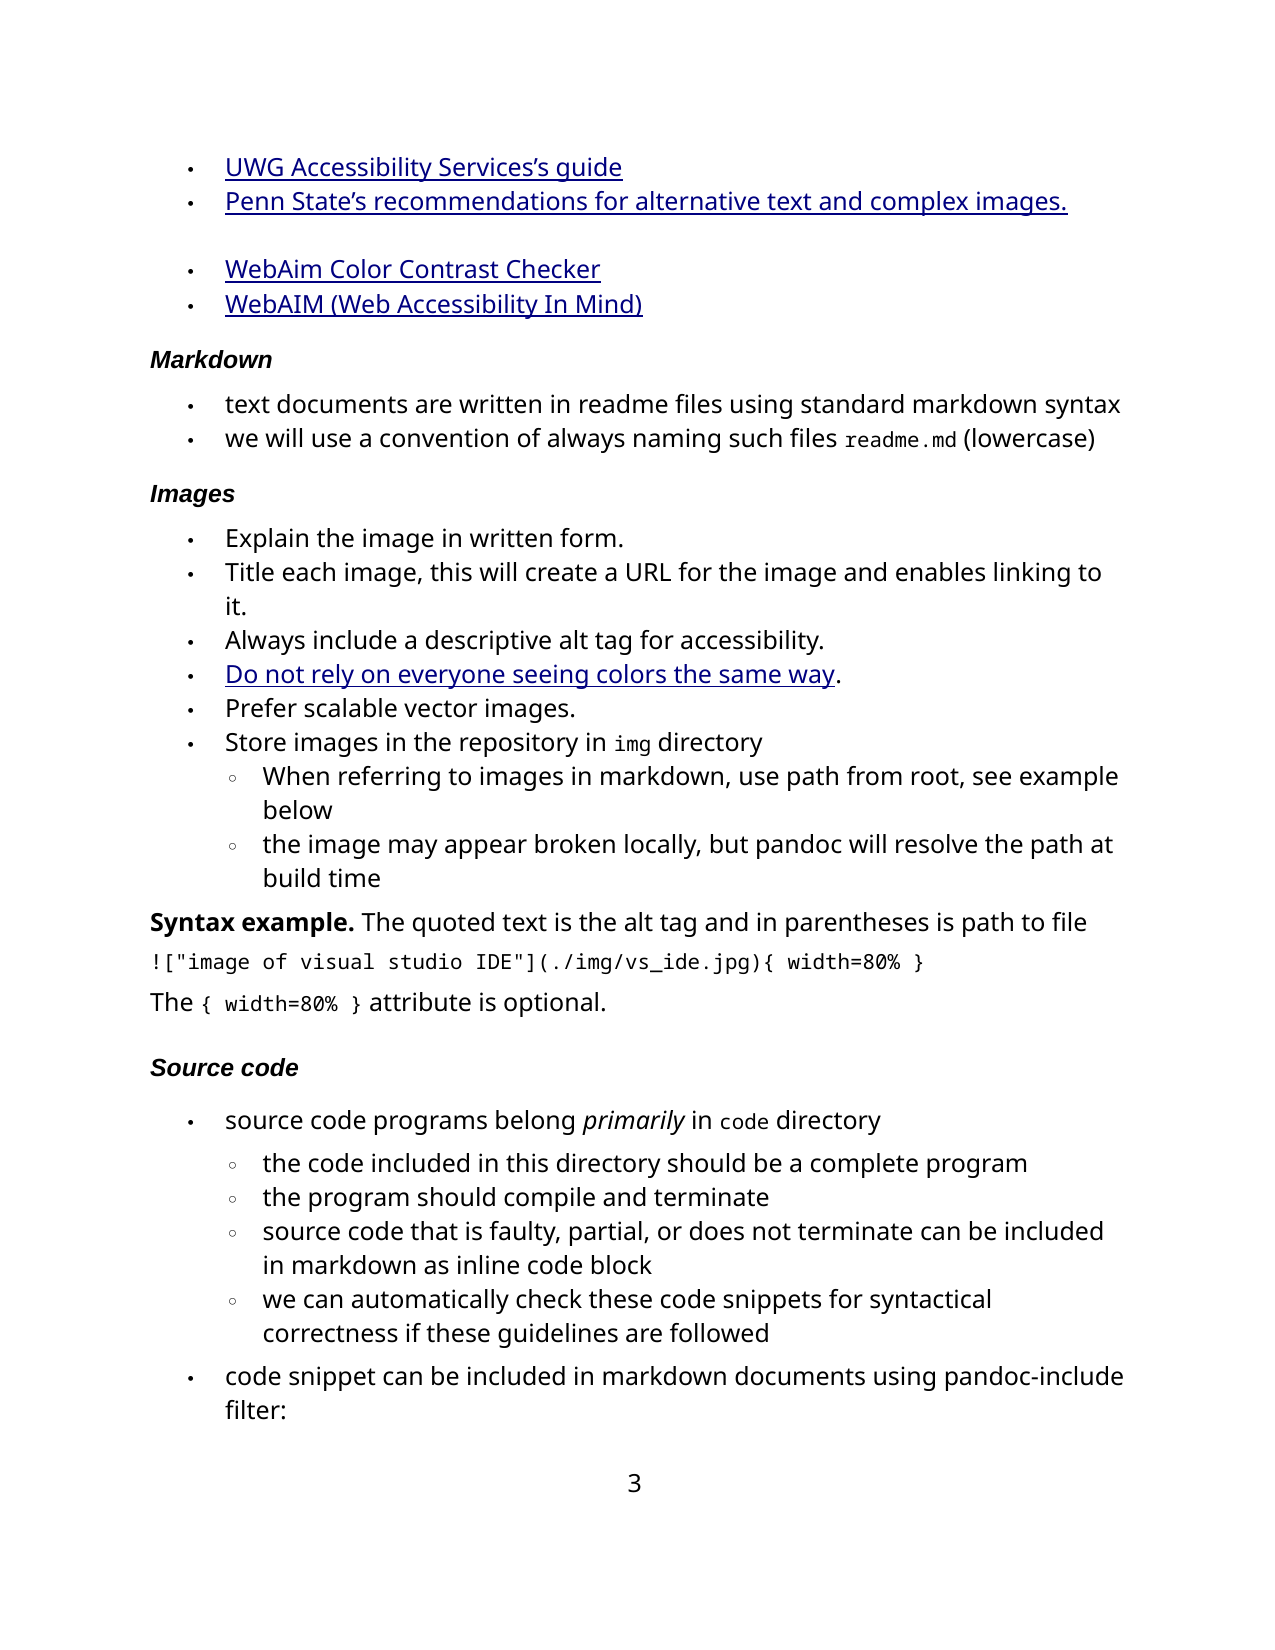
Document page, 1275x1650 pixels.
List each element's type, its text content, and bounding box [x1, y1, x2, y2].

list the program should compile and terminate [225, 1180, 1125, 1214]
list Always include a descriptive alt tag for accessibility. [187, 623, 1125, 657]
subtitle Images [150, 479, 1125, 508]
list source code that is faulty, partial, or does not terminate can be included in markdown as inline code block [225, 1214, 1125, 1282]
list we can automatically check these code snippets for syntactical correctness if these guidelines are followed [225, 1282, 1125, 1350]
subtitle Source code [150, 1053, 1125, 1081]
list code snippet can be included in markdown documents using pandoc-include filter: [187, 1359, 1125, 1427]
text The { width=80% } attribute is optional. [150, 984, 1125, 1019]
list Store images in the repository in img directory [187, 725, 1125, 759]
list Prefer scalable vector images. [187, 691, 1125, 725]
list Title each image, this will create a URL for the image and enables linking to it. [187, 554, 1125, 623]
list source code programs belong primarily in code directory [187, 1103, 1125, 1137]
list text documents are written in readme files using standard markdown syntax [187, 386, 1125, 420]
list UWG Accessibility Services’s guide [187, 150, 1125, 184]
list WebAim Color Contrast Checker [187, 252, 1125, 286]
list Explain the image in written form. [187, 521, 1125, 554]
list Do not rely on everyone seeing colors the same way. [187, 657, 1125, 691]
list When referring to images in markdown, use path from root, see example below [225, 759, 1125, 827]
list we will use a convention of always naming such files readme.md (lowercase) [187, 420, 1125, 454]
text Syntax example. The quoted text is the alt tag and in parentheses is path to file [150, 904, 1125, 938]
list WebAIM (Web Accessibility In Mind) [187, 286, 1125, 320]
text !["image of visual studio IDE"](./img/vs_ide.jpg){ width=80% } [150, 947, 1125, 976]
list the code included in this directory should be a complete program [225, 1146, 1125, 1180]
subtitle Markdown [150, 345, 1125, 374]
list the image may appear broken locally, but pandoc will resolve the path at build time [225, 827, 1125, 895]
list Penn State’s recommendations for alternative text and complex images. [187, 184, 1125, 252]
